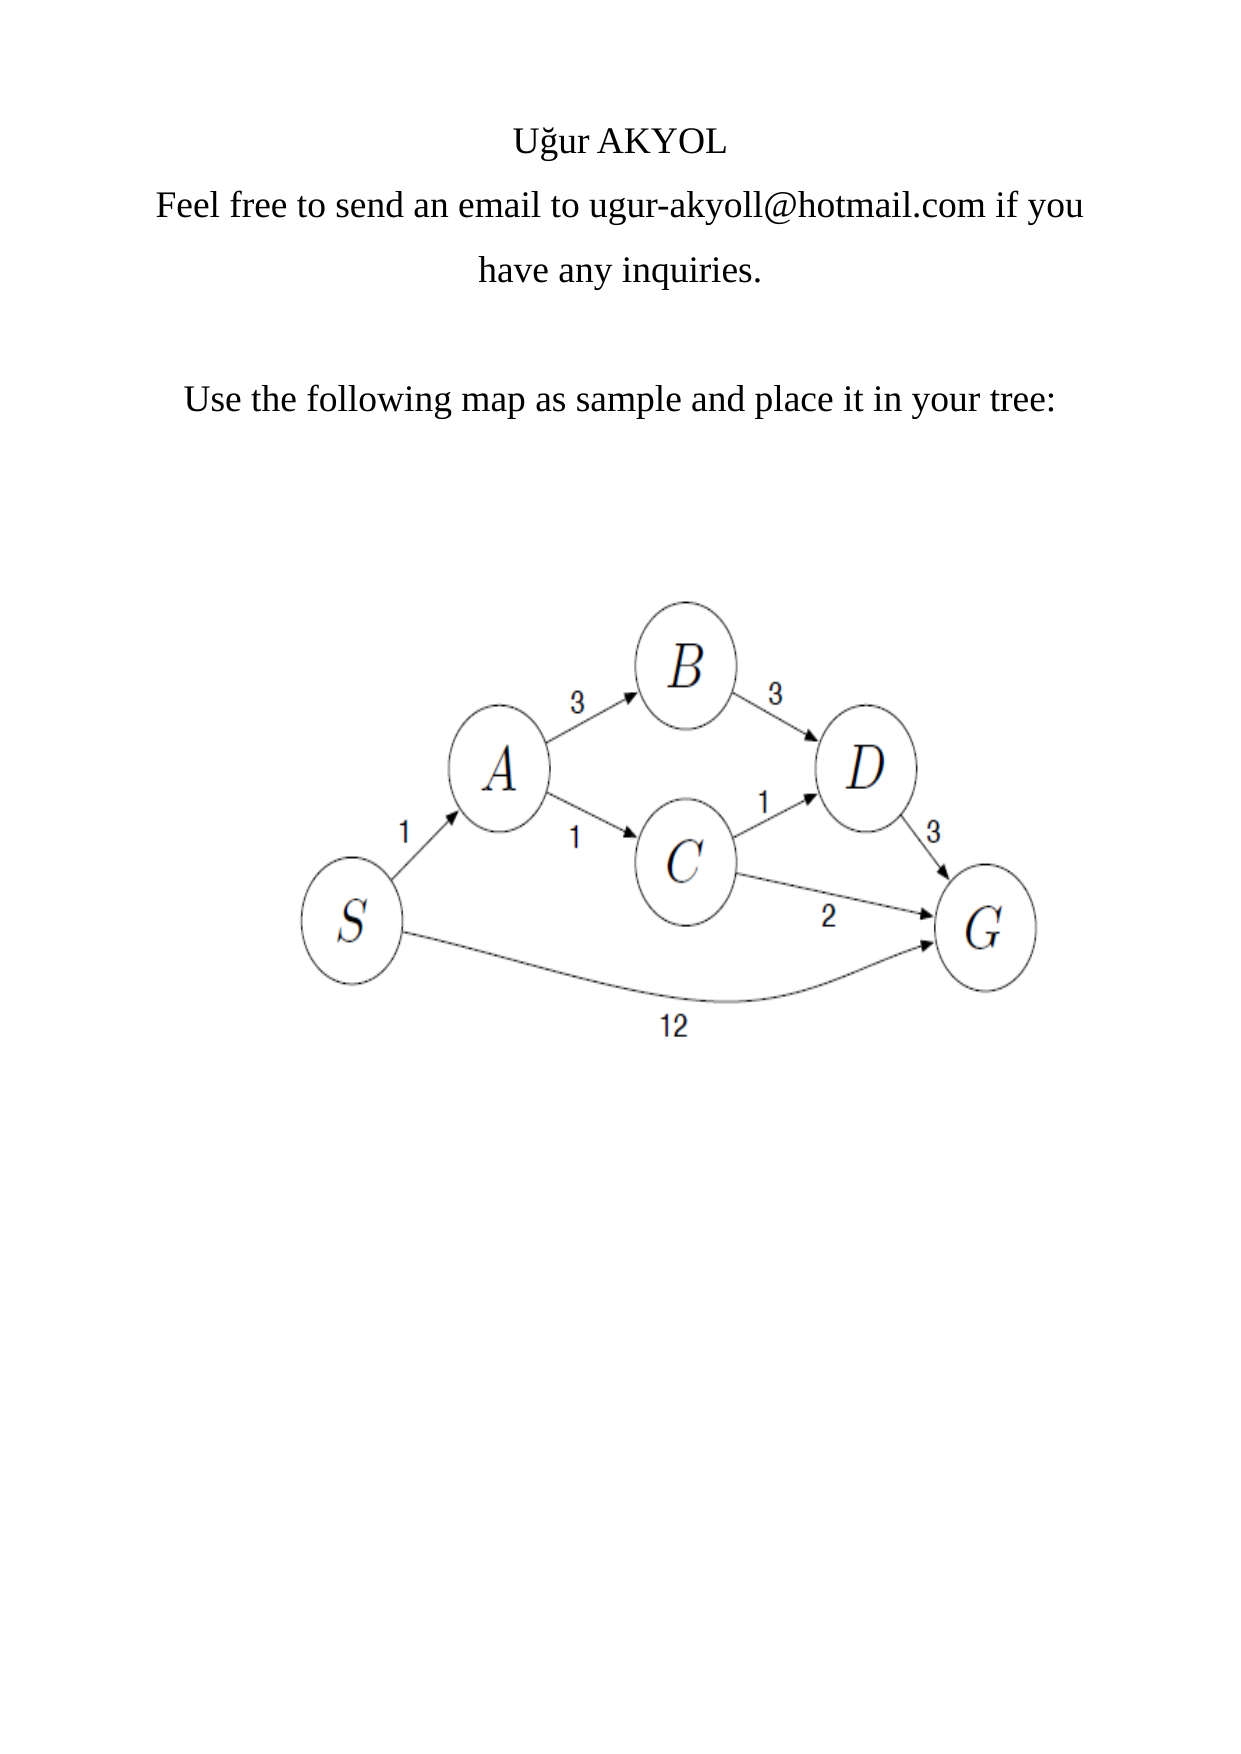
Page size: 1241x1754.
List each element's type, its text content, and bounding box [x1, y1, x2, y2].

text Feel free to send an email to ugur-akyoll@hotmail.com if you have any inquiries. [118, 183, 1122, 291]
text Use the following map as sample and place it in your tree: [118, 377, 1122, 420]
text Uğur AKYOL [118, 118, 1122, 161]
